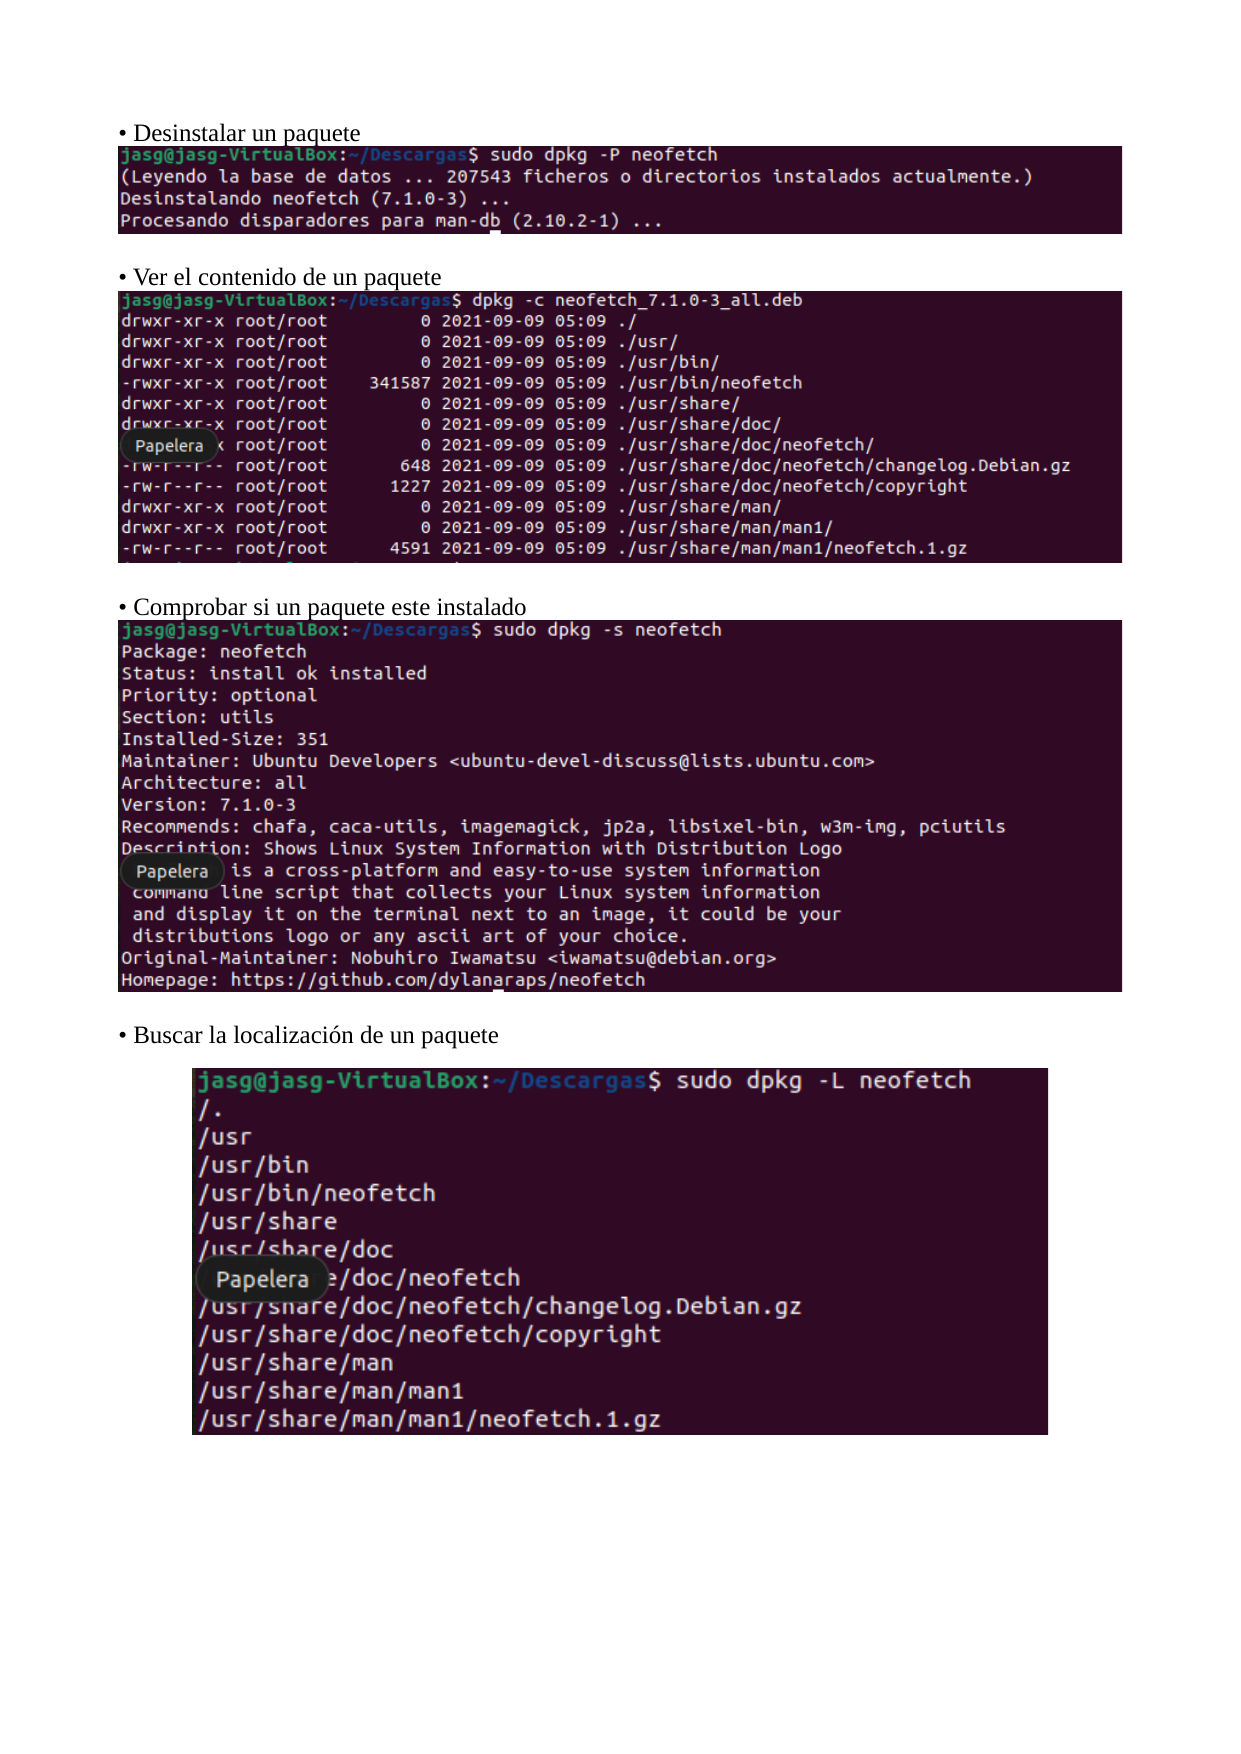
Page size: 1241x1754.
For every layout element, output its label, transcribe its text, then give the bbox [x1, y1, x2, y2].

text • Ver el contenido de un paquete [118, 262, 1122, 291]
text • Comprobar si un paquete este instalado [118, 592, 1122, 620]
text • Buscar la localización de un paquete [118, 1020, 1122, 1049]
picture [118, 146, 1123, 234]
picture [118, 291, 1123, 563]
picture [192, 1068, 1049, 1435]
text • Desinstalar un paquete [118, 118, 1122, 146]
picture [118, 620, 1123, 992]
